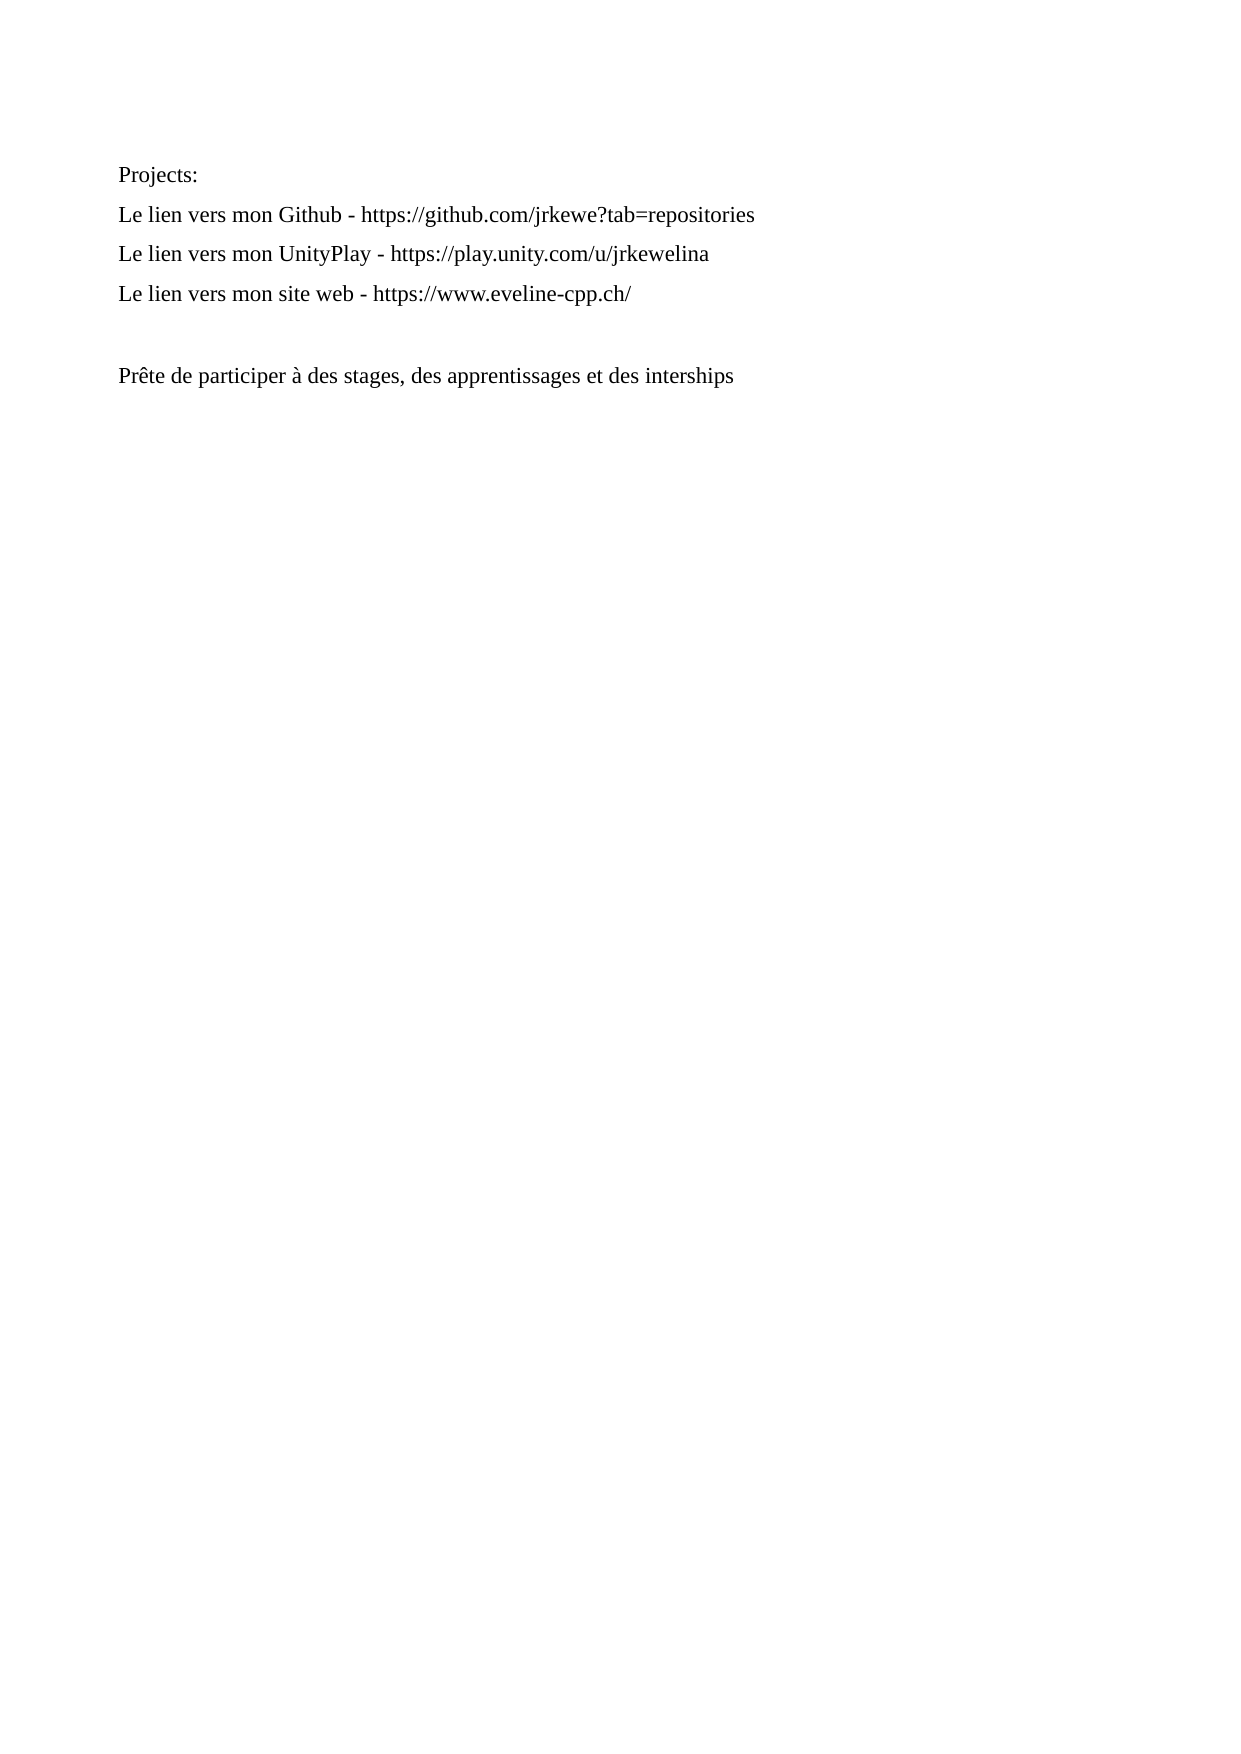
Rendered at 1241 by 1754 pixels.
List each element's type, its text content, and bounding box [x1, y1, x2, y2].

text Le lien vers mon Github - https://github.com/jrkewe?tab=repositories [118, 201, 1122, 227]
text Prête de participer à des stages, des apprentissages et des interships [118, 362, 1122, 389]
text Le lien vers mon site web - https://www.eveline-cpp.ch/ [118, 280, 1122, 306]
text Projects: [118, 161, 1122, 188]
text Le lien vers mon UnityPlay - https://play.unity.com/u/jrkewelina [118, 240, 1122, 267]
